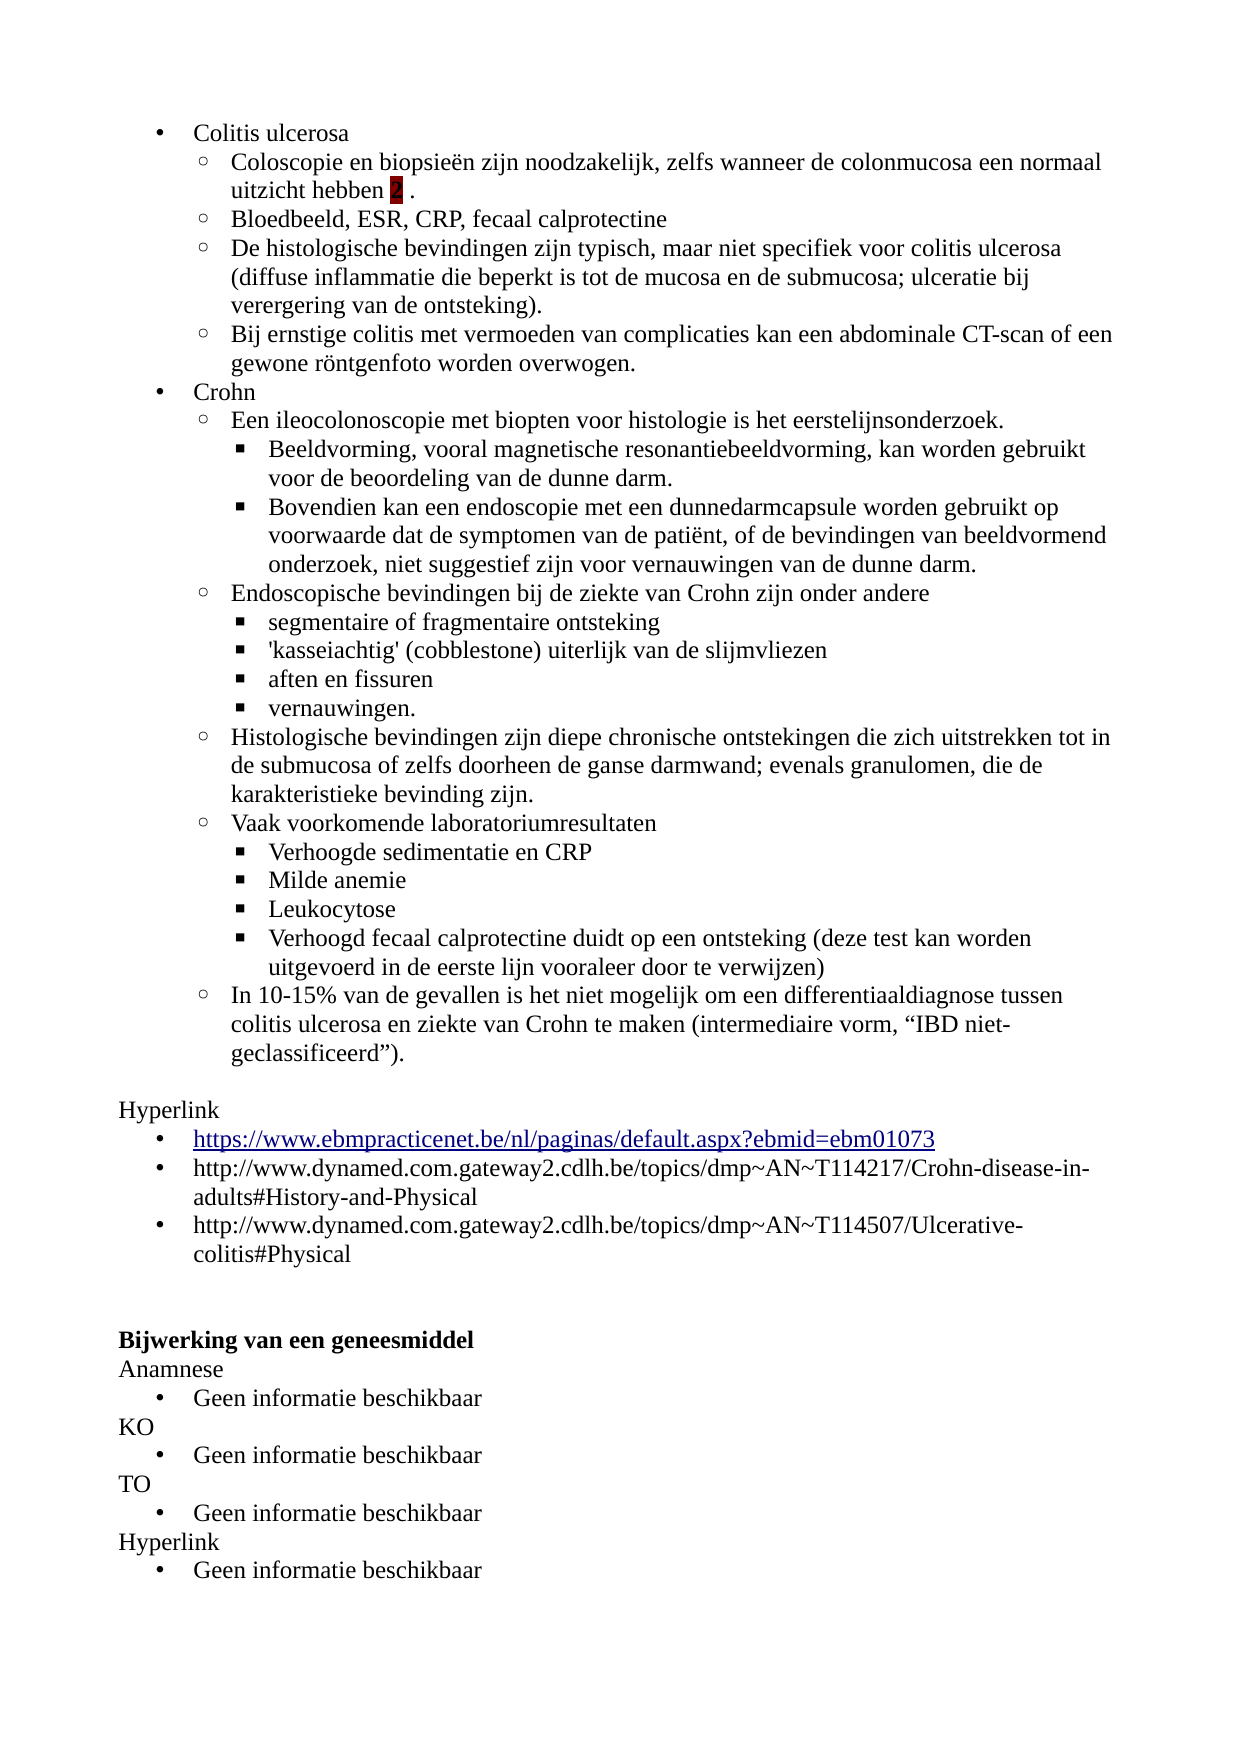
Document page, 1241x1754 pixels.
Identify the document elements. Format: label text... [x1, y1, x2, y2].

list In 10-15% van de gevallen is het niet mogelijk om een differentiaaldiagnose tussen colitis ulcerosa en ziekte van Crohn te maken (intermediaire vorm, “IBD niet-geclassificeerd”). [193, 981, 1122, 1067]
list Geen informatie beschikbaar [156, 1498, 1122, 1527]
list Colitis ulcerosa [156, 118, 1122, 147]
list Milde anemie [231, 866, 1122, 894]
text TO [118, 1469, 1122, 1498]
list https://www.ebmpracticenet.be/nl/paginas/default.aspx?ebmid=ebm01073 [156, 1124, 1122, 1153]
list Geen informatie beschikbaar [156, 1556, 1122, 1584]
list Een ileocolonoscopie met biopten voor histologie is het eerstelijnsonderzoek. [193, 406, 1122, 434]
list Vaak voorkomende laboratoriumresultaten [193, 808, 1122, 837]
list Endoscopische bevindingen bij de ziekte van Crohn zijn onder andere [193, 578, 1122, 607]
list Beeldvorming, vooral magnetische resonantiebeeldvorming, kan worden gebruikt voor de beoordeling van de dunne darm. [231, 434, 1122, 492]
list Bovendien kan een endoscopie met een dunnedarmcapsule worden gebruikt op voorwaarde dat de symptomen van de patiënt, of de bevindingen van beeldvormend onderzoek, niet suggestief zijn voor vernauwingen van de dunne darm. [231, 492, 1122, 578]
list Bloedbeeld, ESR, CRP, fecaal calprotectine [193, 204, 1122, 233]
list Verhoogde sedimentatie en CRP [231, 837, 1122, 866]
list Leukocytose [231, 894, 1122, 923]
list Geen informatie beschikbaar [156, 1441, 1122, 1469]
list De histologische bevindingen zijn typisch, maar niet specifiek voor colitis ulcerosa (diffuse inflammatie die beperkt is tot de mucosa en de submucosa; ulceratie bij verergering van de ontsteking). [193, 233, 1122, 319]
list segmentaire of fragmentaire ontsteking [231, 607, 1122, 636]
list Coloscopie en biopsieën zijn noodzakelijk, zelfs wanneer de colonmucosa een normaal uitzicht hebben 2 . [193, 147, 1122, 204]
list Histologische bevindingen zijn diepe chronische ontstekingen die zich uitstrekken tot in de submucosa of zelfs doorheen de ganse darmwand; evenals granulomen, die de karakteristieke bevinding zijn. [193, 722, 1122, 808]
text Bijwerking van een geneesmiddel [118, 1326, 1122, 1354]
list aften en fissuren [231, 664, 1122, 693]
list Geen informatie beschikbaar [156, 1383, 1122, 1412]
list 'kasseiachtig' (cobblestone) uiterlijk van de slijmvliezen [231, 636, 1122, 664]
text KO [118, 1412, 1122, 1441]
list http://www.dynamed.com.gateway2.cdlh.be/topics/dmp~AN~T114217/Crohn-disease-in-adults#History-and-Physical [156, 1153, 1122, 1211]
list Bij ernstige colitis met vermoeden van complicaties kan een abdominale CT-scan of een gewone röntgenfoto worden overwogen. [193, 319, 1122, 377]
list Crohn [156, 377, 1122, 406]
list vernauwingen. [231, 693, 1122, 722]
list http://www.dynamed.com.gateway2.cdlh.be/topics/dmp~AN~T114507/Ulcerative-colitis#Physical [156, 1211, 1122, 1268]
text Hyperlink [118, 1527, 1122, 1556]
text Anamnese [118, 1354, 1122, 1383]
list Verhoogd fecaal calprotectine duidt op een ontsteking (deze test kan worden uitgevoerd in de eerste lijn vooraleer door te verwijzen) [231, 923, 1122, 981]
text Hyperlink [118, 1096, 1122, 1124]
